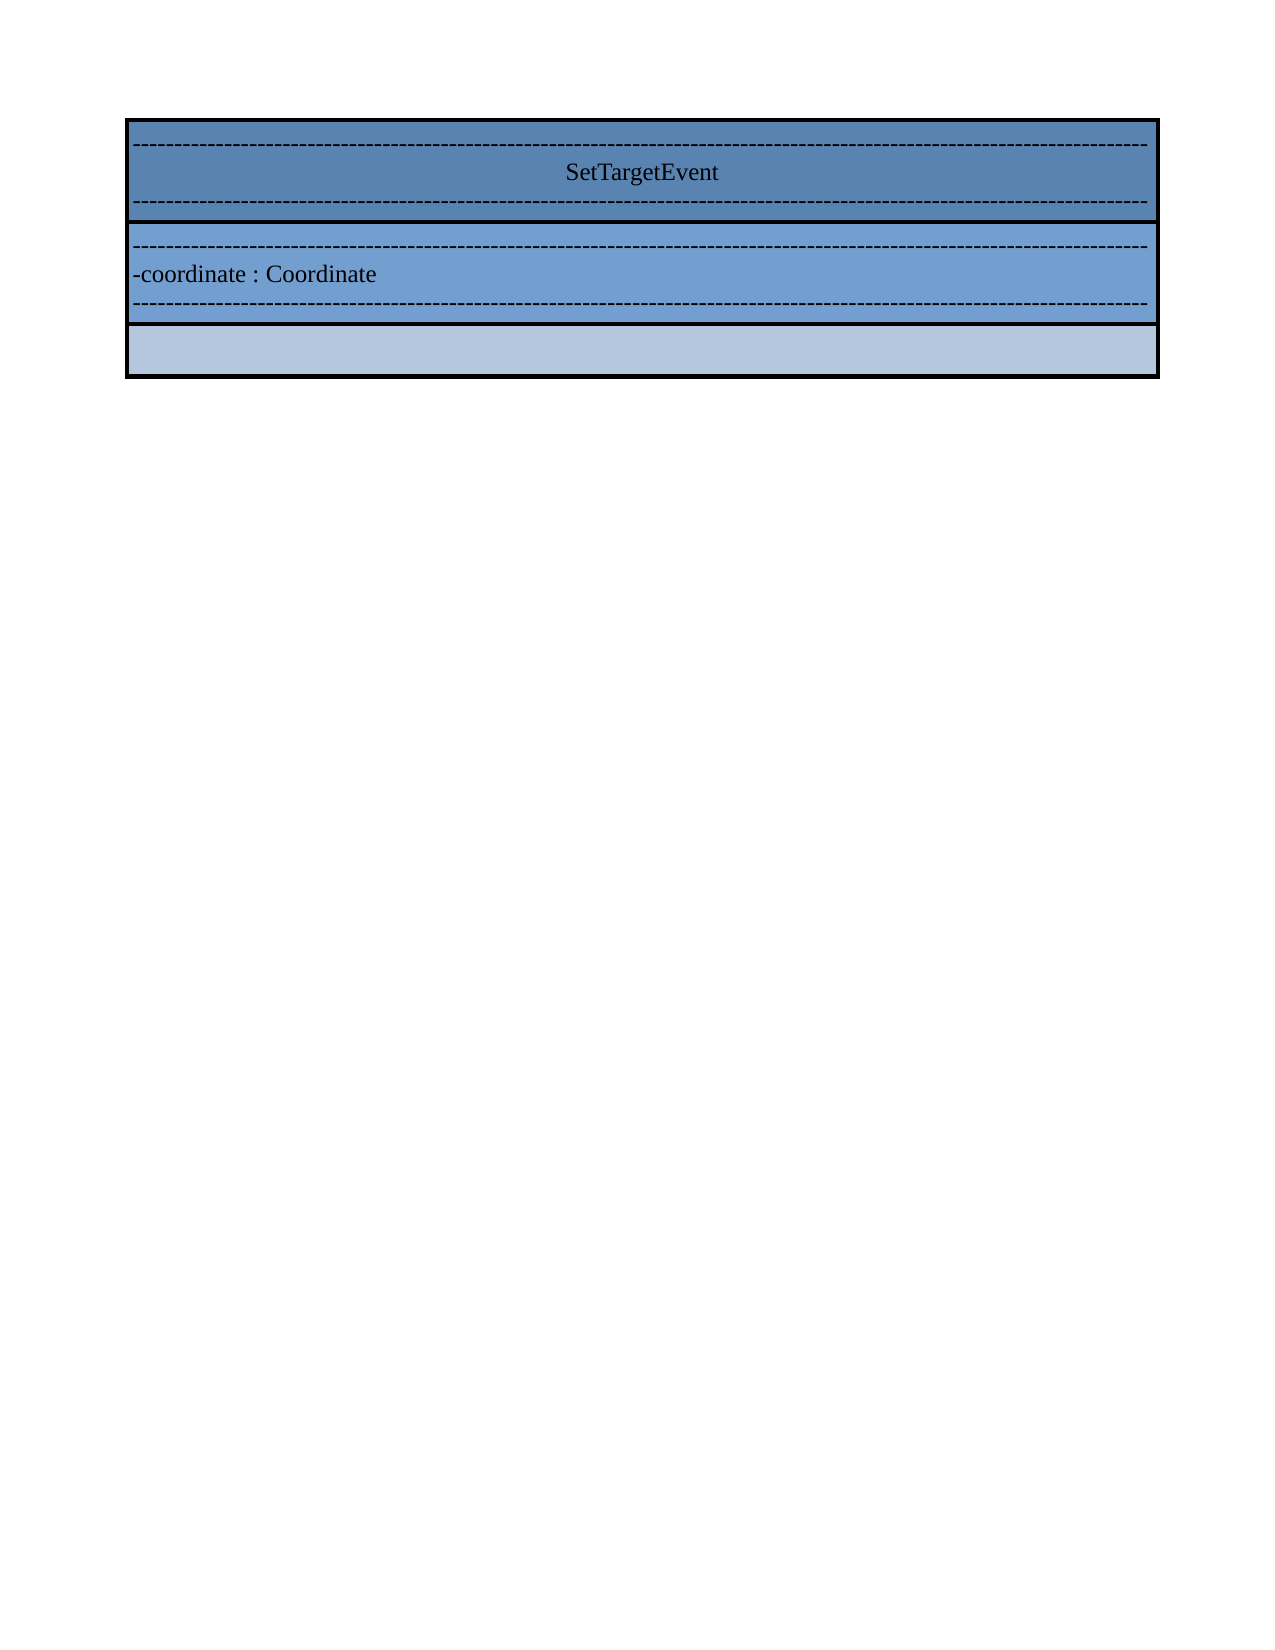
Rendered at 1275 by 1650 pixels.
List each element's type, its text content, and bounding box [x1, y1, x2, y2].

table_cell -------------------------------------------------------------------------------------------------------------------------- -coordinate : Coordinate -------------------------------------------------------------------------------------------------------------------------- [129, 224, 1156, 322]
table_cell [129, 326, 1156, 374]
table_header -------------------------------------------------------------------------------------------------------------------------- SetTargetEvent -------------------------------------------------------------------------------------------------------------------------- [129, 122, 1156, 220]
